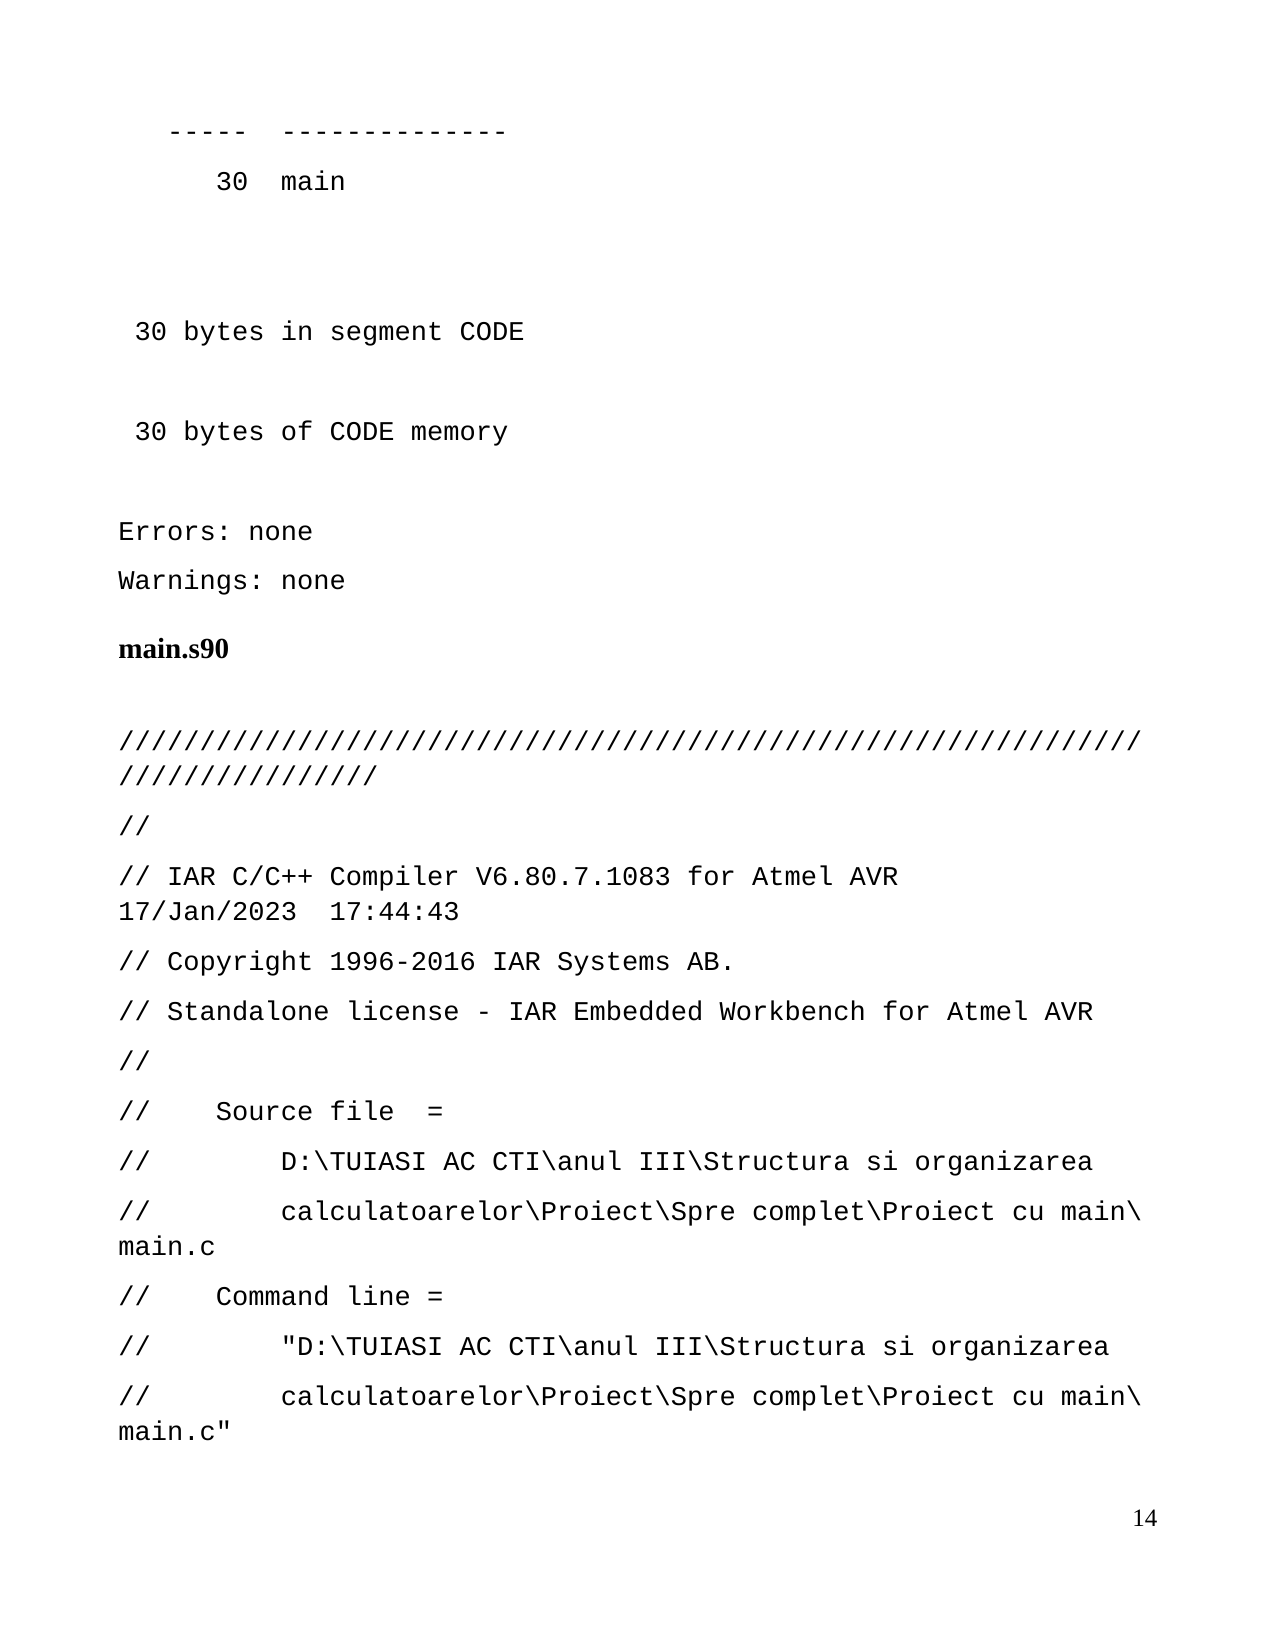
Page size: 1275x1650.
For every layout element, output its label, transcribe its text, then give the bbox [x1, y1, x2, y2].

text 30 bytes of CODE memory [118, 417, 1157, 448]
text // D:\TUIASI AC CTI\anul III\Structura si organizarea [118, 1147, 1157, 1178]
text // IAR C/C++ Compiler V6.80.7.1083 for Atmel AVR 17/Jan/2023 17:44:43 [118, 863, 1157, 929]
text // [118, 1048, 1157, 1078]
text // Command line = [118, 1283, 1157, 1313]
text // [118, 813, 1157, 843]
text 30 main [118, 168, 1157, 199]
text // calculatoarelor\Proiect\Spre complet\Proiect cu main\main.c" [118, 1382, 1157, 1448]
text Warnings: none [118, 567, 1157, 598]
text 30 bytes in segment CODE [118, 318, 1157, 348]
text Errors: none [118, 517, 1157, 548]
subtitle main.s90 [118, 632, 1157, 665]
text // "D:\TUIASI AC CTI\anul III\Structura si organizarea [118, 1332, 1157, 1363]
text // Copyright 1996-2016 IAR Systems AB. [118, 948, 1157, 979]
text // Standalone license - IAR Embedded Workbench for Atmel AVR [118, 998, 1157, 1028]
text ----- -------------- [118, 118, 1157, 149]
text // Source file = [118, 1098, 1157, 1128]
text // calculatoarelor\Proiect\Spre complet\Proiect cu main\main.c [118, 1197, 1157, 1263]
text /////////////////////////////////////////////////////////////////////////////// [118, 728, 1157, 794]
